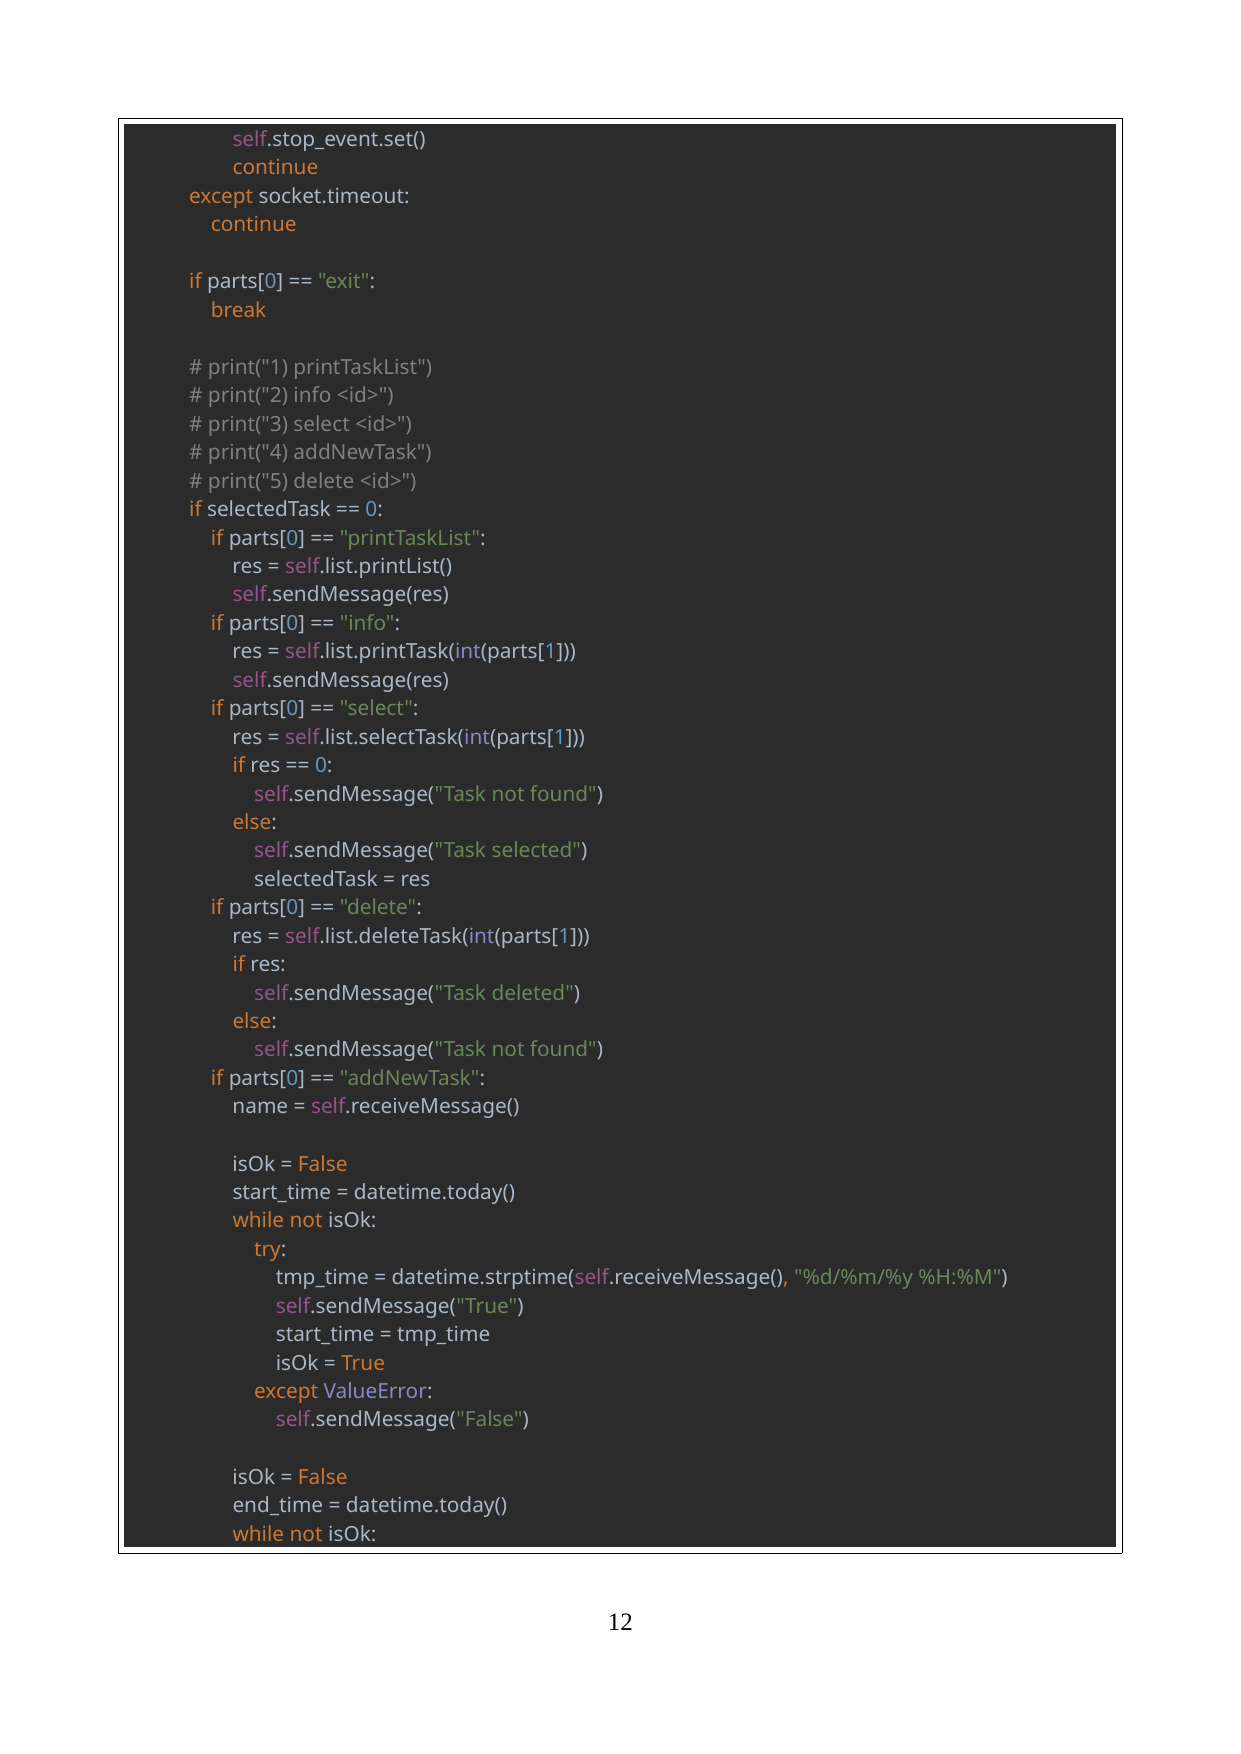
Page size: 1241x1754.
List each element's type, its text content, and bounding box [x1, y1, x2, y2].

table_cell self.stop_event.set() continue except socket.timeout: continue if parts[0] == "exit": break # print("1) printTaskList") # print("2) info <id>") # print("3) select <id>") # print("4) addNewTask") # print("5) delete <id>") if selectedTask == 0: if parts[0] == "printTaskList": res = self.list.printList() self.sendMessage(res) if parts[0] == "info": res = self.list.printTask(int(parts[1])) self.sendMessage(res) if parts[0] == "select": res = self.list.selectTask(int(parts[1])) if res == 0: self.sendMessage("Task not found") else: self.sendMessage("Task selected") selectedTask = res if parts[0] == "delete": res = self.list.deleteTask(int(parts[1])) if res: self.sendMessage("Task deleted") else: self.sendMessage("Task not found") if parts[0] == "addNewTask": name = self.receiveMessage() isOk = False start_time = datetime.today() while not isOk: try: tmp_time = datetime.strptime(self.receiveMessage(), "%d/%m/%y %H:%M") self.sendMessage("True") start_time = tmp_time isOk = True except ValueError: self.sendMessage("False") isOk = False end_time = datetime.today() while not isOk: [119, 119, 1122, 1553]
